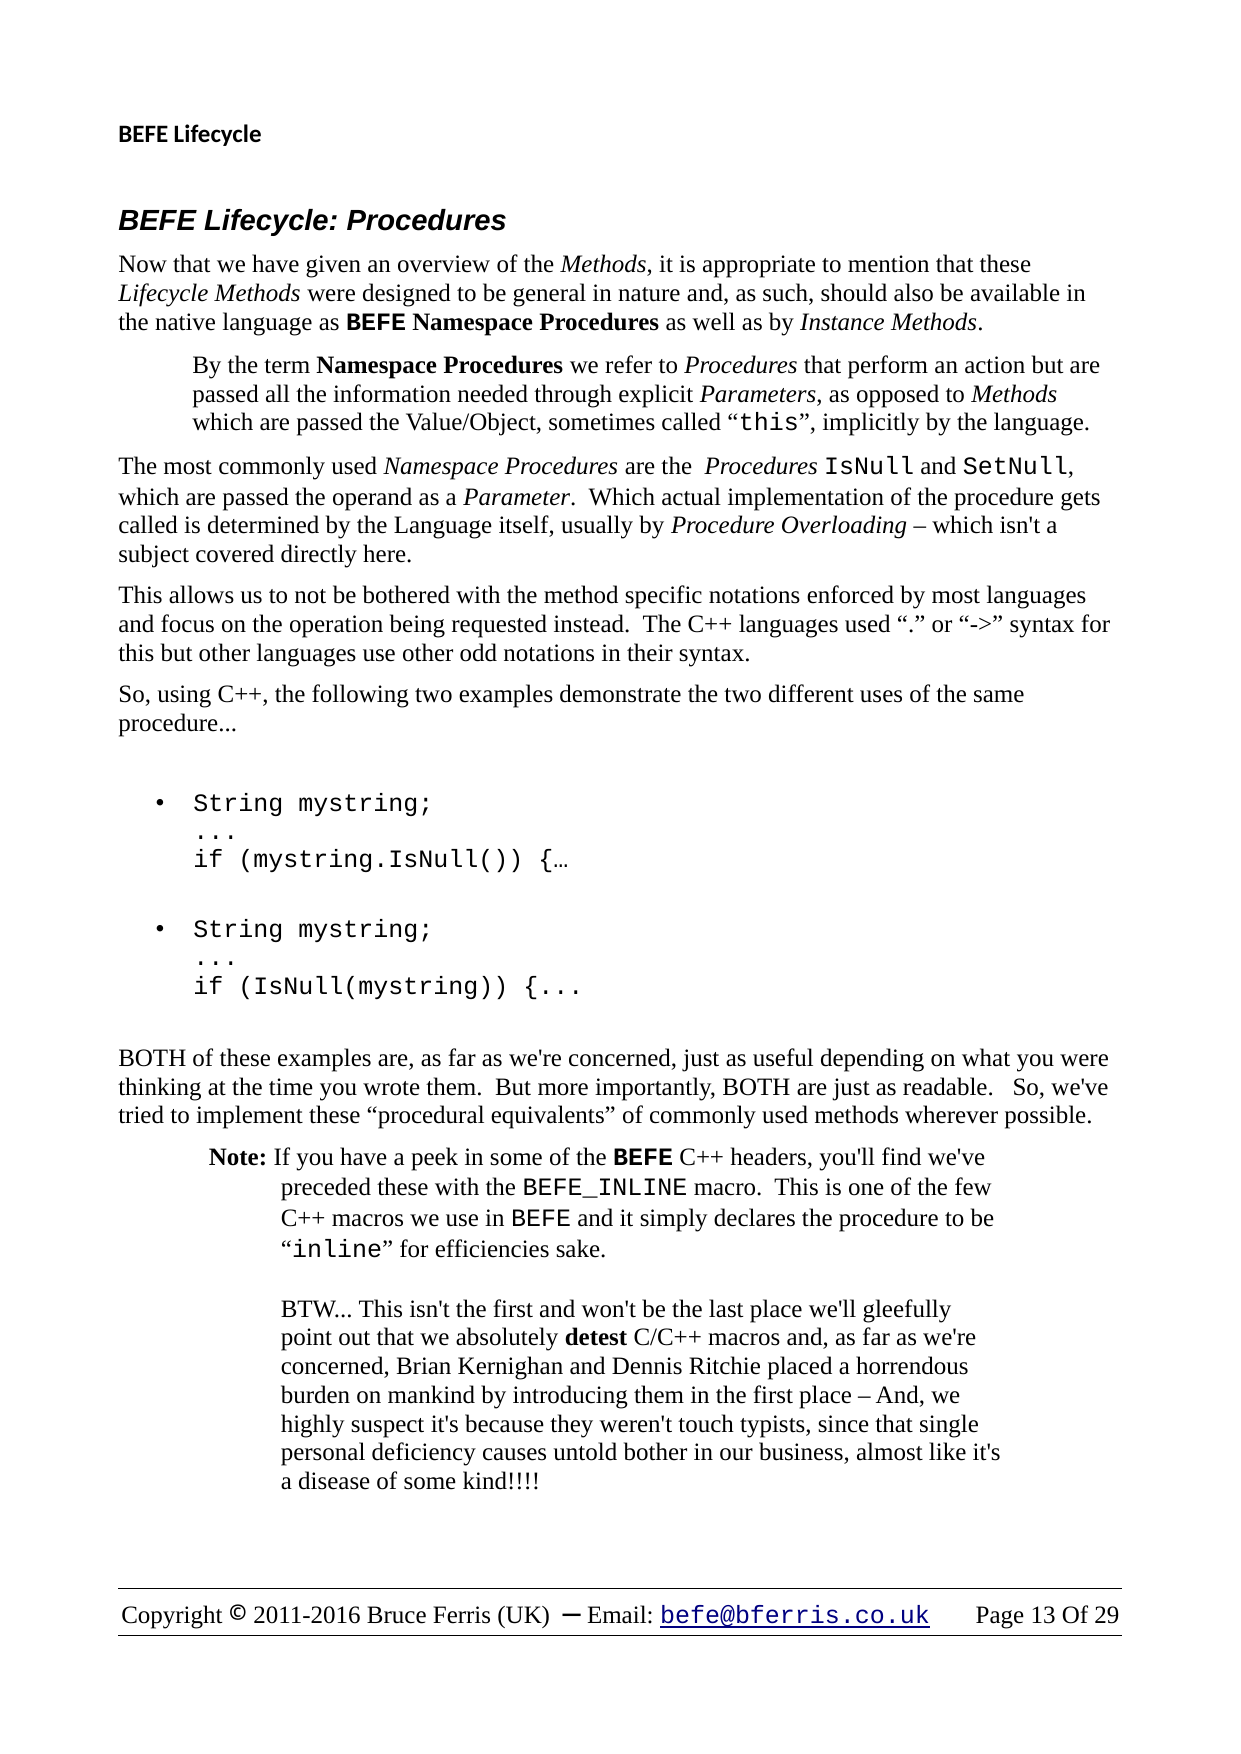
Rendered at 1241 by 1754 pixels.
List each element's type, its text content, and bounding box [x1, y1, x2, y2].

text This allows us to not be bothered with the method specific notations enforced by most languages and focus on the operation being requested instead. The C++ languages used “.” or “->” syntax for this but other languages use other odd notations in their syntax. [118, 580, 1122, 667]
subtitle BEFE Lifecycle: Procedures [118, 203, 1122, 237]
text The most commonly used Namespace Procedures are the Procedures IsNull and SetNull, which are passed the operand as a Parameter. Which actual implementation of the procedure gets called is determined by the Language itself, usually by Procedure Overloading – which isn't a subject covered directly here. [118, 451, 1122, 568]
text BOTH of these examples are, as far as we're concerned, just as useful depending on what you were thinking at the time you wrote them. But more importantly, BOTH are just as readable. So, we've tried to implement these “procedural equivalents” of commonly used methods wherever possible. [118, 1014, 1122, 1129]
text So, using C++, the following two examples demonstrate the two different uses of the same procedure... [118, 679, 1122, 737]
text Note: If you have a peek in some of the BEFE C++ headers, you'll find we've preceded these with the BEFE_INLINE macro. This is one of the few C++ macros we use in BEFE and it simply declares the procedure to be “inline” for efficiencies sake. BTW... This isn't the first and won't be the last place we'll gleefully point out that we absolutely detest C/C++ macros and, as far as we're concerned, Brian Kernighan and Dennis Ritchie placed a horrendous burden on mankind by introducing them in the first place – And, we highly suspect it's because they weren't touch typists, since that single personal deficiency causes untold bother in our business, almost like it's a disease of some kind!!!! [209, 1142, 1002, 1495]
text By the term Namespace Procedures we refer to Procedures that perform an action but are passed all the information needed through explicit Parameters, as opposed to Methods which are passed the Value/Object, sometimes called “this”, implicitly by the language. [192, 350, 1122, 438]
text Now that we have given an overview of the Methods, it is appropriate to mention that these Lifecycle Methods were designed to be general in nature and, as such, should also be available in the native language as BEFE Namespace Procedures as well as by Instance Methods. [118, 249, 1122, 337]
list String mystring; ... if (mystring.IsNull()) {… [156, 790, 1122, 904]
list String mystring; ... if (IsNull(mystring)) {... [156, 917, 1122, 1002]
